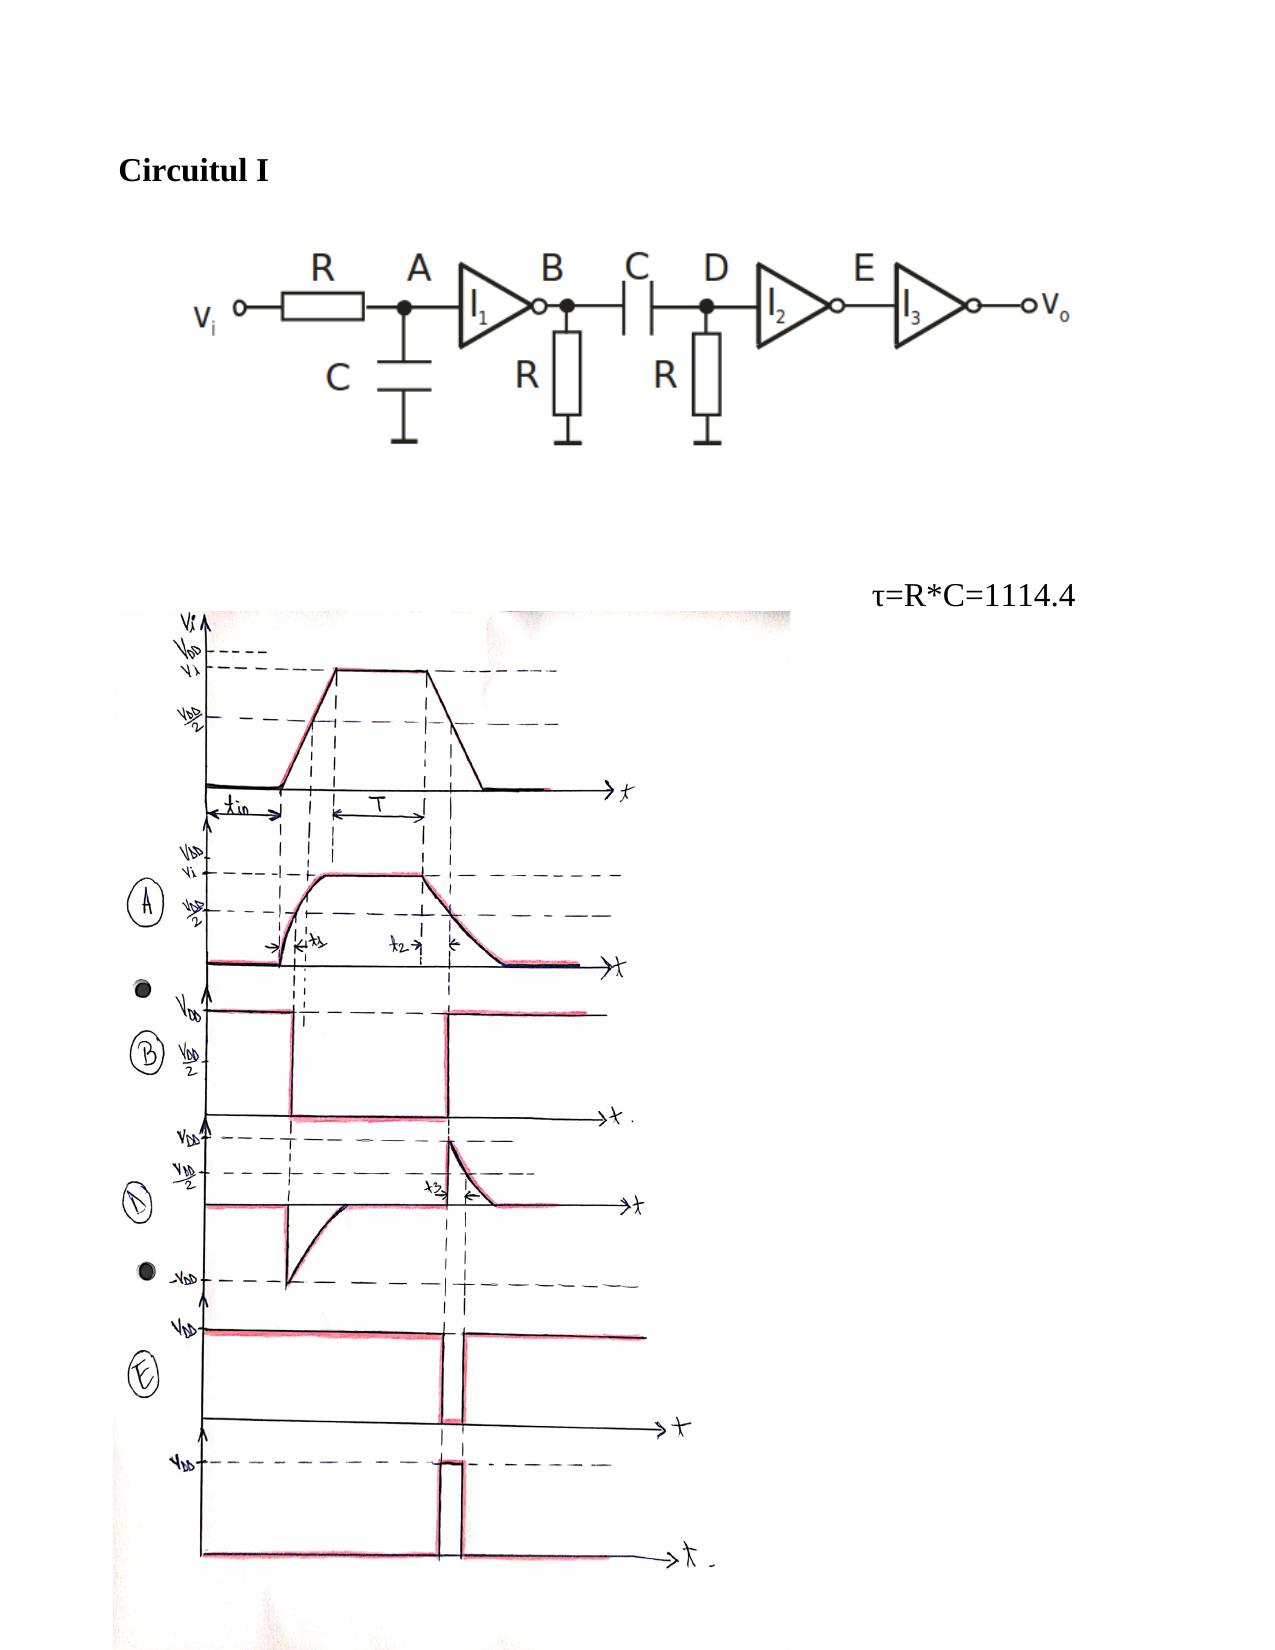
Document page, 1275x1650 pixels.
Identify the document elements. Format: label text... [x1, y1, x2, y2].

text Circuitul I [118, 150, 1157, 188]
picture [177, 208, 1098, 455]
picture [113, 611, 791, 1650]
text τ=R*C=1114.4 [118, 575, 1157, 613]
